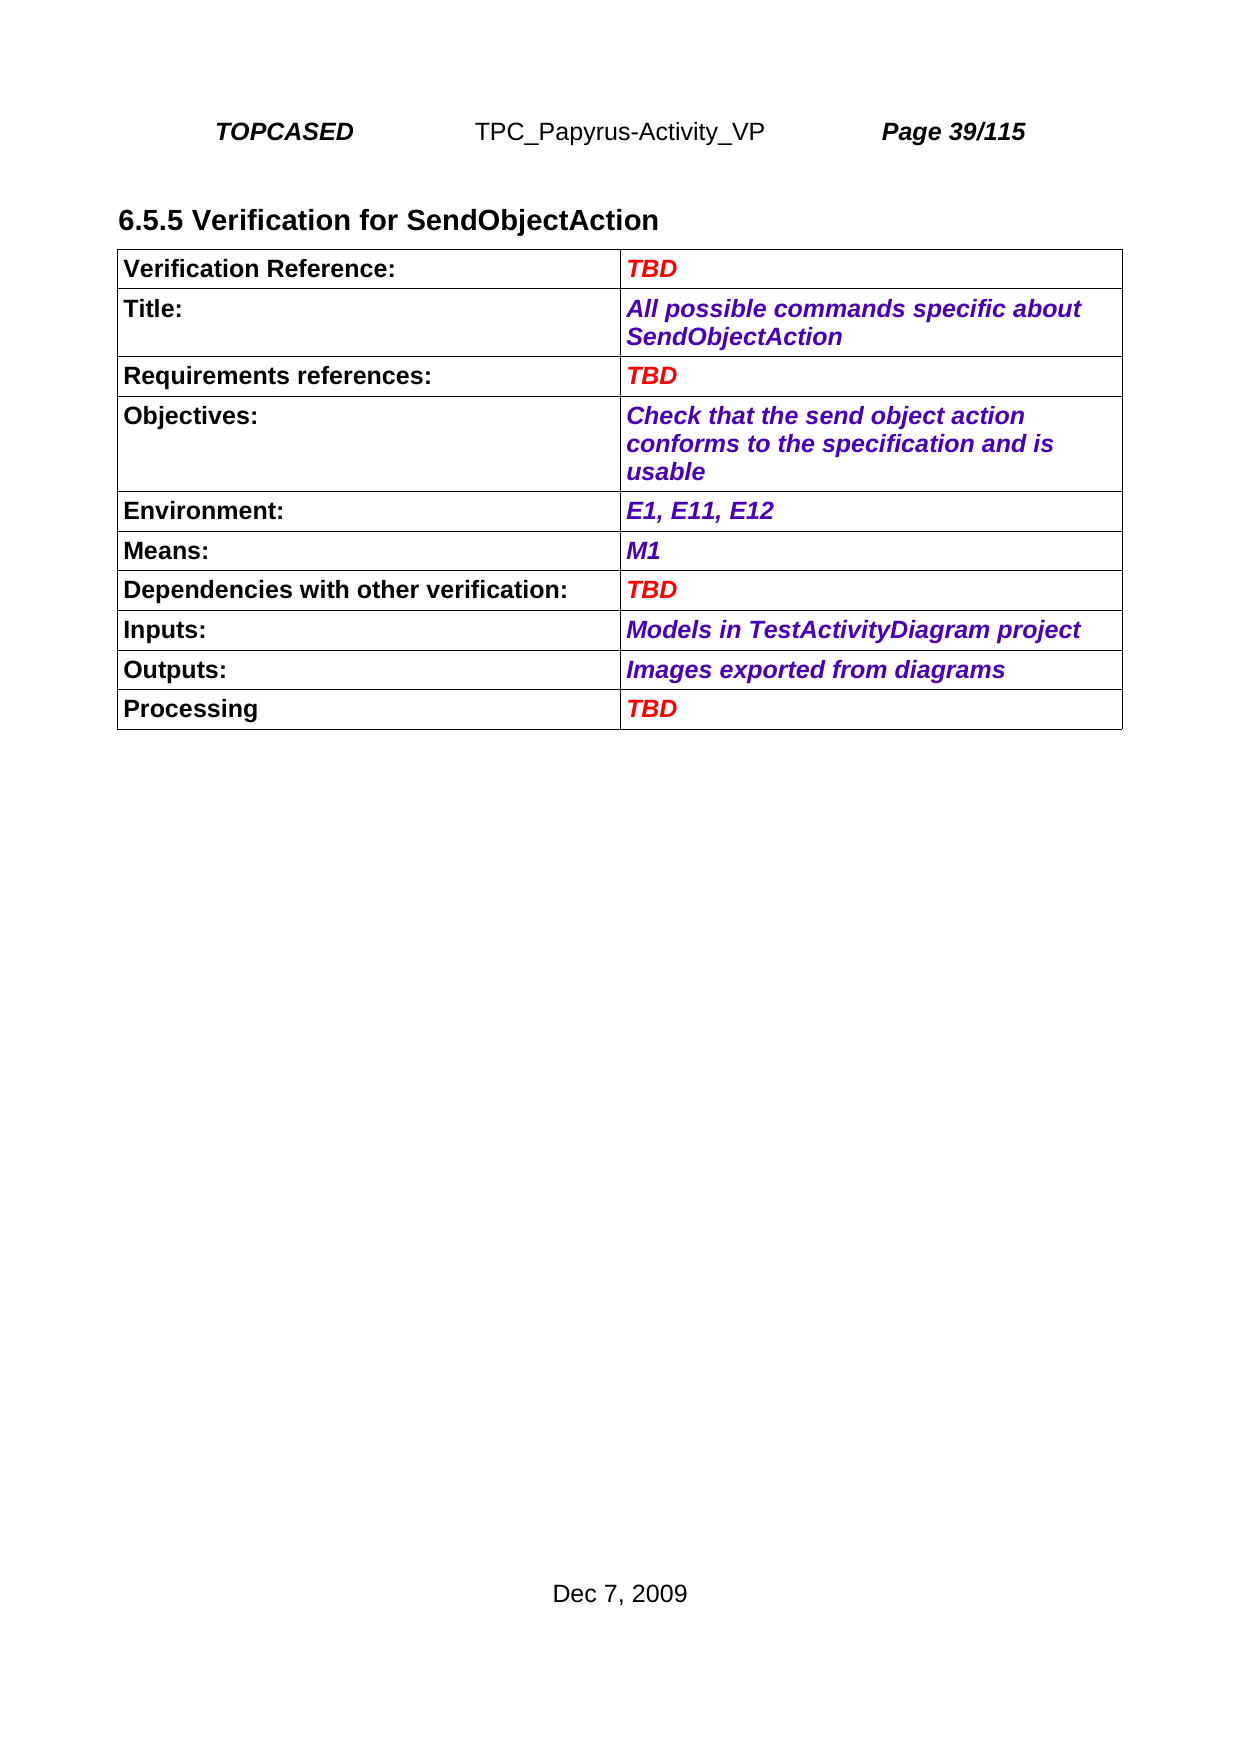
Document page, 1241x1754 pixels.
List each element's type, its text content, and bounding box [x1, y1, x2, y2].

table_cell TBD [621, 690, 1122, 729]
table_cell Means: [118, 532, 620, 570]
subtitle Verification for SendObjectAction [118, 204, 1122, 236]
table_cell E1, E11, E12 [621, 492, 1122, 531]
table_cell Images exported from diagrams [621, 651, 1122, 689]
table_cell Requirements references: [118, 357, 620, 396]
table_cell All possible commands specific about SendObjectAction [621, 289, 1122, 356]
table_cell Dependencies with other verification: [118, 571, 620, 610]
table_cell Processing [118, 690, 620, 729]
table_header Verification Reference: [118, 250, 620, 288]
table_cell Check that the send object action conforms to the specification and is usable [621, 397, 1122, 491]
table_cell Environment: [118, 492, 620, 531]
table_cell TBD [621, 571, 1122, 610]
table_cell Objectives: [118, 397, 620, 491]
table_cell Inputs: [118, 611, 620, 650]
table_header TBD [621, 250, 1122, 288]
table_cell Models in TestActivityDiagram project [621, 611, 1122, 650]
table_cell M1 [621, 532, 1122, 570]
table_cell Outputs: [118, 651, 620, 689]
table_cell TBD [621, 357, 1122, 396]
table_cell Title: [118, 289, 620, 356]
